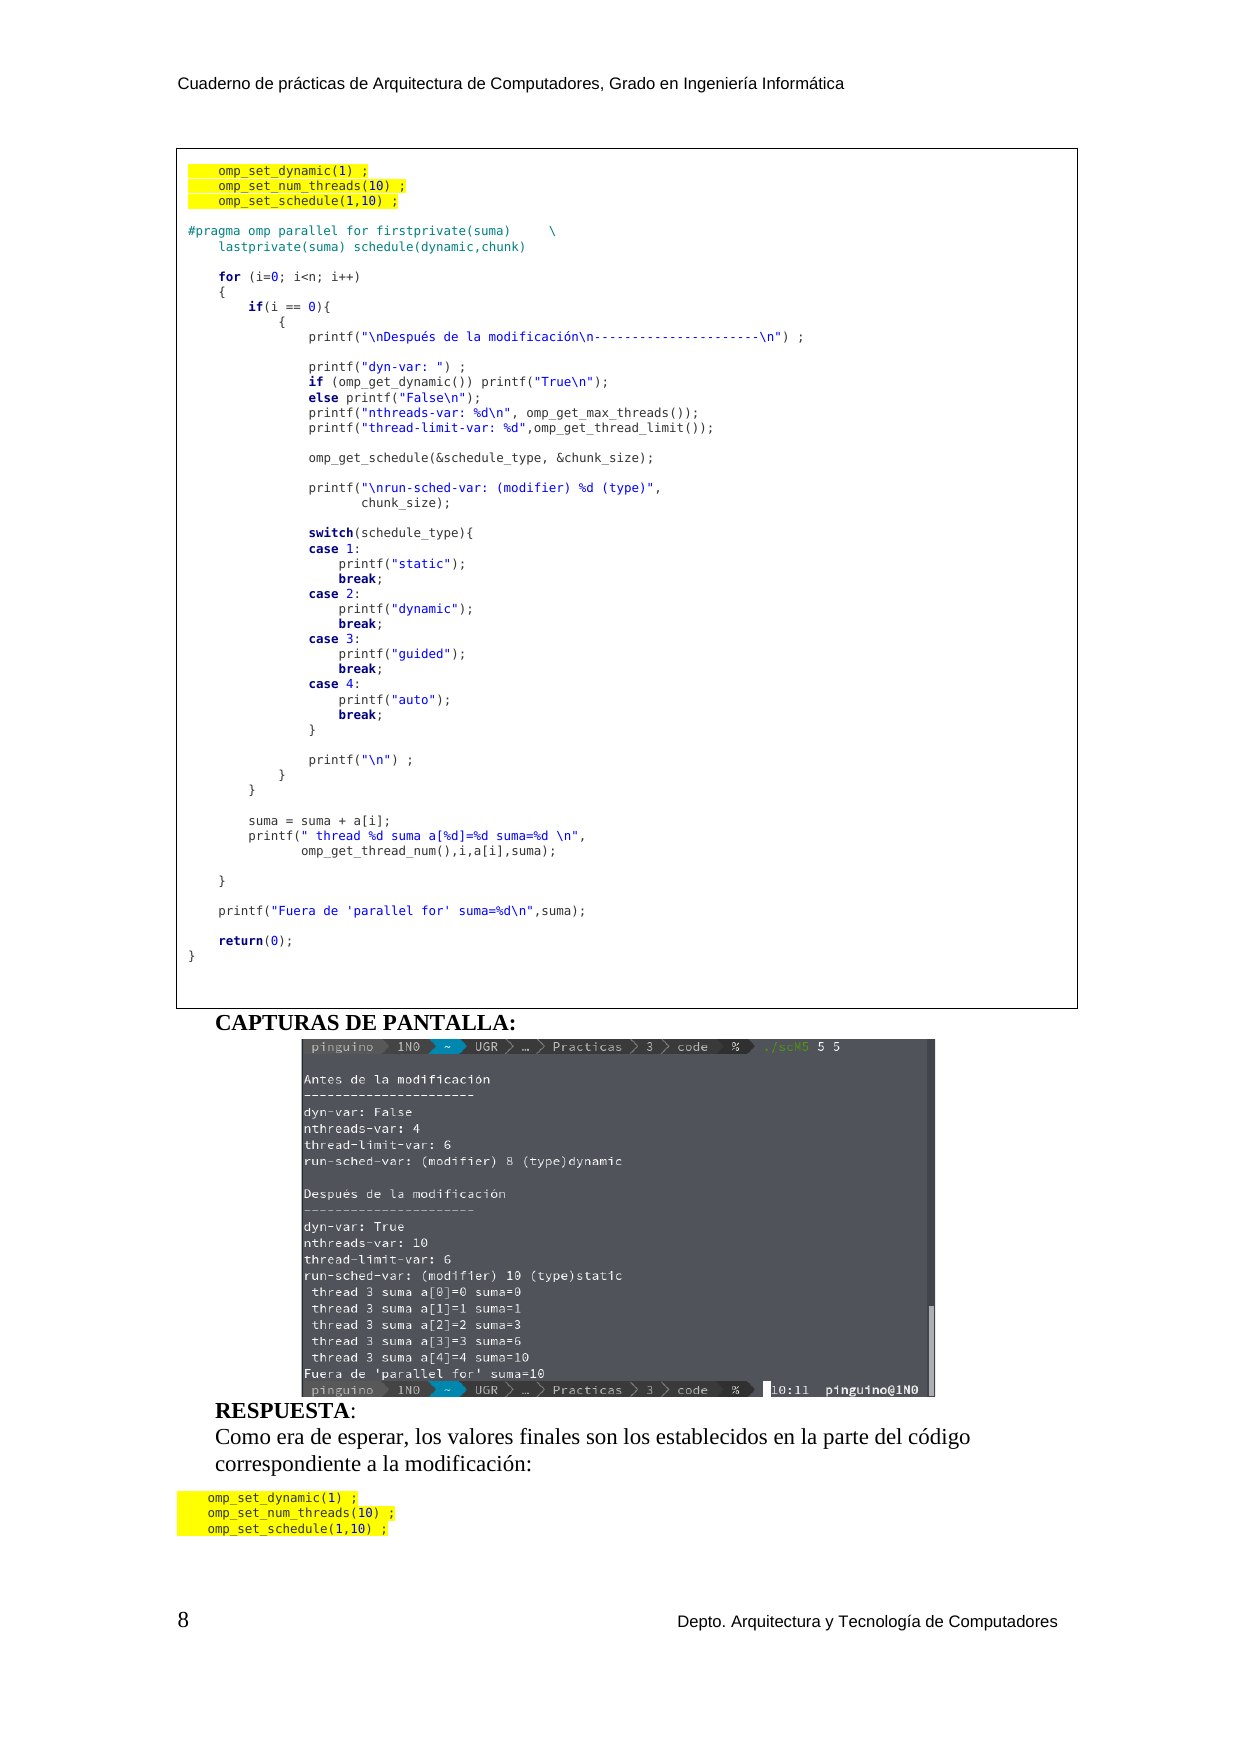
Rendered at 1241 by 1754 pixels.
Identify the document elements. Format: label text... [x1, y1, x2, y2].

text omp_set_schedule(1,10) ; [177, 1521, 1063, 1536]
text RESPUESTA: [215, 1299, 1063, 1423]
text CAPTURAS DE PANTALLA: [215, 1009, 1063, 1035]
picture [301, 1039, 936, 1397]
table_header omp_set_dynamic(1) ; omp_set_num_threads(10) ; omp_set_schedule(1,10) ; #pragma omp parallel for firstprivate(suma) \ lastprivate(suma) schedule(dynamic,chunk) for (i=0; i<n; i++) { if(i == 0){ { printf("\nDespués de la modificación\n----------------------\n") ; printf("dyn-var: ") ; if (omp_get_dynamic()) printf("True\n"); else printf("False\n"); printf("nthreads-var: %d\n", omp_get_max_threads()); printf("thread-limit-var: %d",omp_get_thread_limit()); omp_get_schedule(&schedule_type, &chunk_size); printf("\nrun-sched-var: (modifier) %d (type)", chunk_size); switch(schedule_type){ case 1: printf("static"); break; case 2: printf("dynamic"); break; case 3: printf("guided"); break; case 4: printf("auto"); break; } printf("\n") ; } } suma = suma + a[i]; printf(" thread %d suma a[%d]=%d suma=%d \n", omp_get_thread_num(),i,a[i],suma); } printf("Fuera de 'parallel for' suma=%d\n",suma); return(0); } [177, 149, 1077, 1008]
text Como era de esperar, los valores finales son los establecidos en la parte del código correspondiente a la modificación: [215, 1423, 1063, 1476]
text omp_set_dynamic(1) ; [177, 1491, 1063, 1506]
text omp_set_num_threads(10) ; [177, 1506, 1063, 1521]
